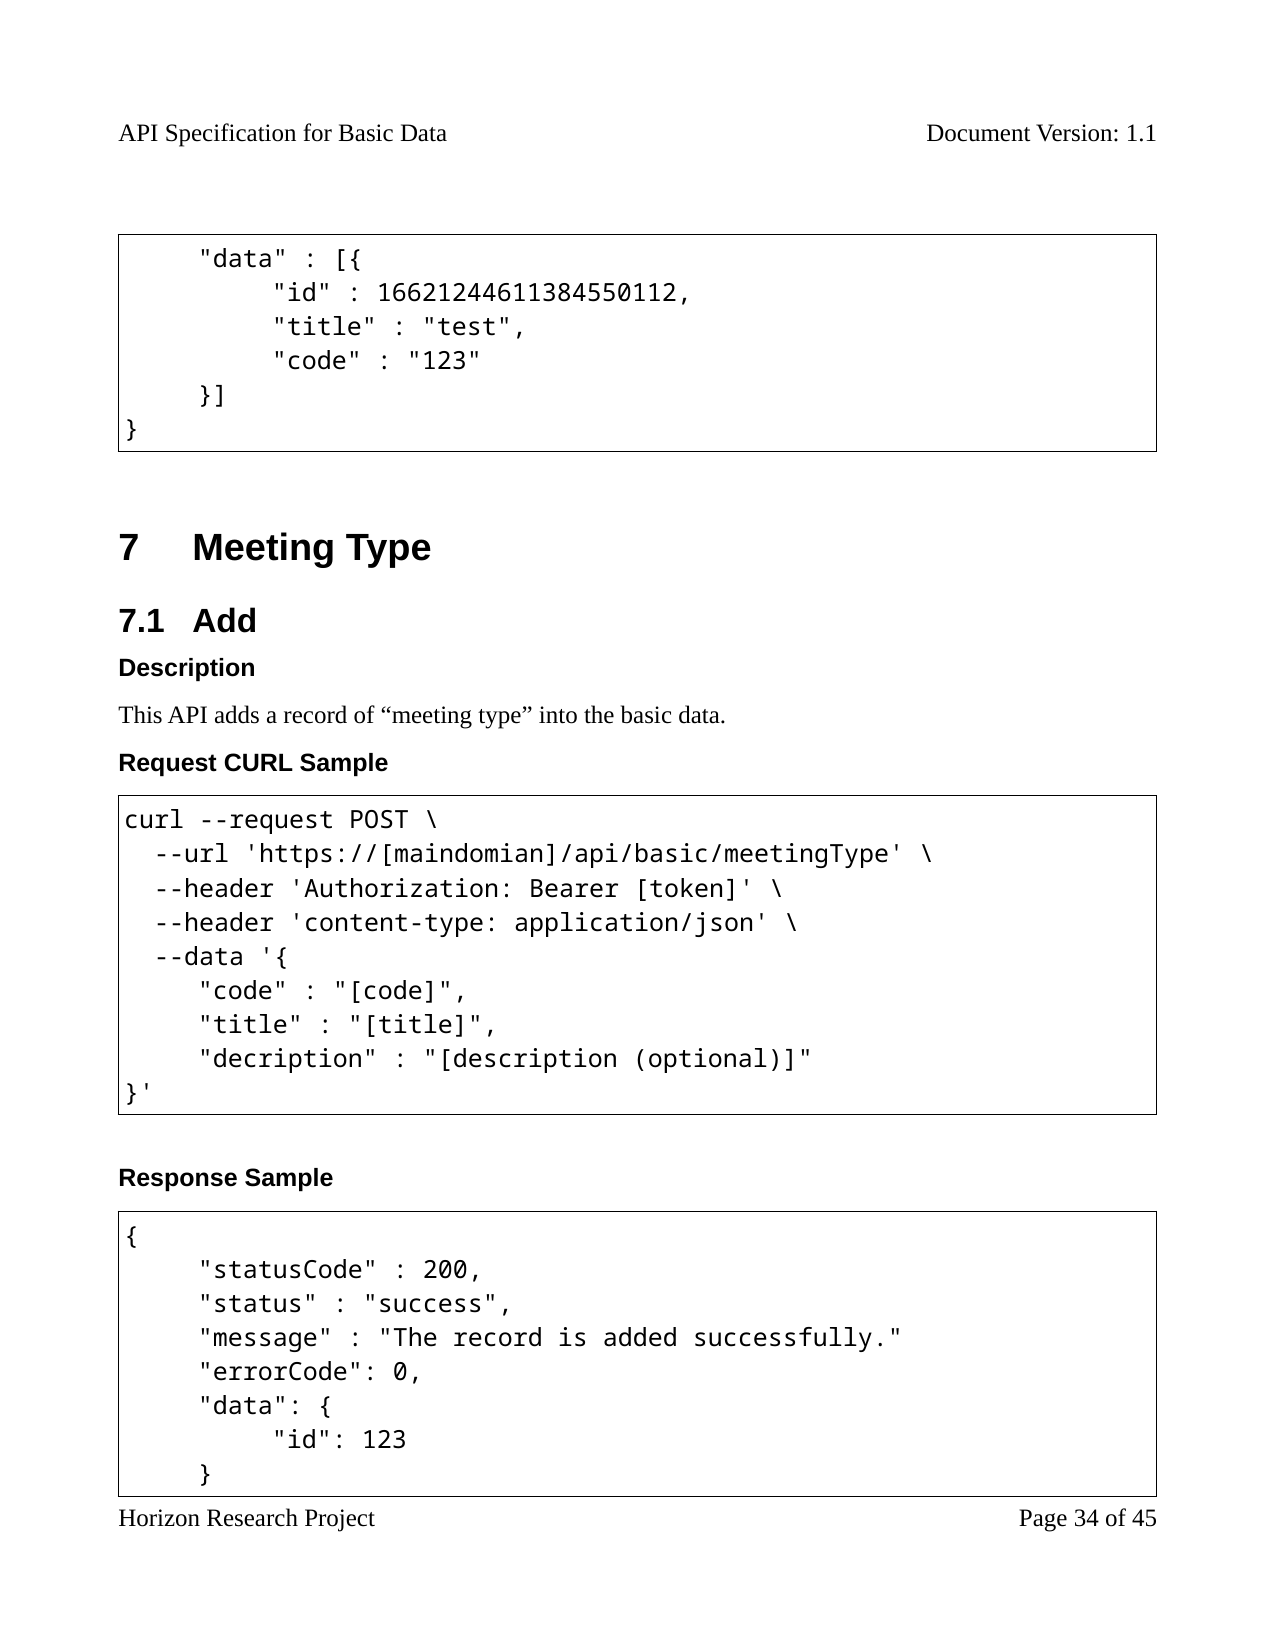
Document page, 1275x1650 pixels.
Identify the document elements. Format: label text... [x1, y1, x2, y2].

text Request CURL Sample [118, 748, 1157, 776]
table_header "data" : [{ "id" : 16621244611384550112, "title" : "test", "code" : "123" }] } [119, 235, 1156, 451]
text Response Sample [118, 1163, 1157, 1192]
text Description [118, 652, 1157, 681]
table_header curl --request POST \ --url 'https://[maindomian]/api/basic/meetingType' \ --header 'Authorization: Bearer [token]' \ --header 'content-type: application/json' \ --data '{ "code" : "[code]", "title" : "[title]", "decription" : "[description (optional)]" }' [119, 796, 1156, 1114]
subtitle Meeting Type [118, 524, 1157, 568]
text This API adds a record of “meeting type” into the basic data. [118, 700, 1157, 729]
subtitle Add [118, 601, 1157, 640]
table_header { "statusCode" : 200, "status" : "success", "message" : "The record is added successfully." "errorCode": 0, "data": { "id": 123 } [119, 1212, 1156, 1496]
